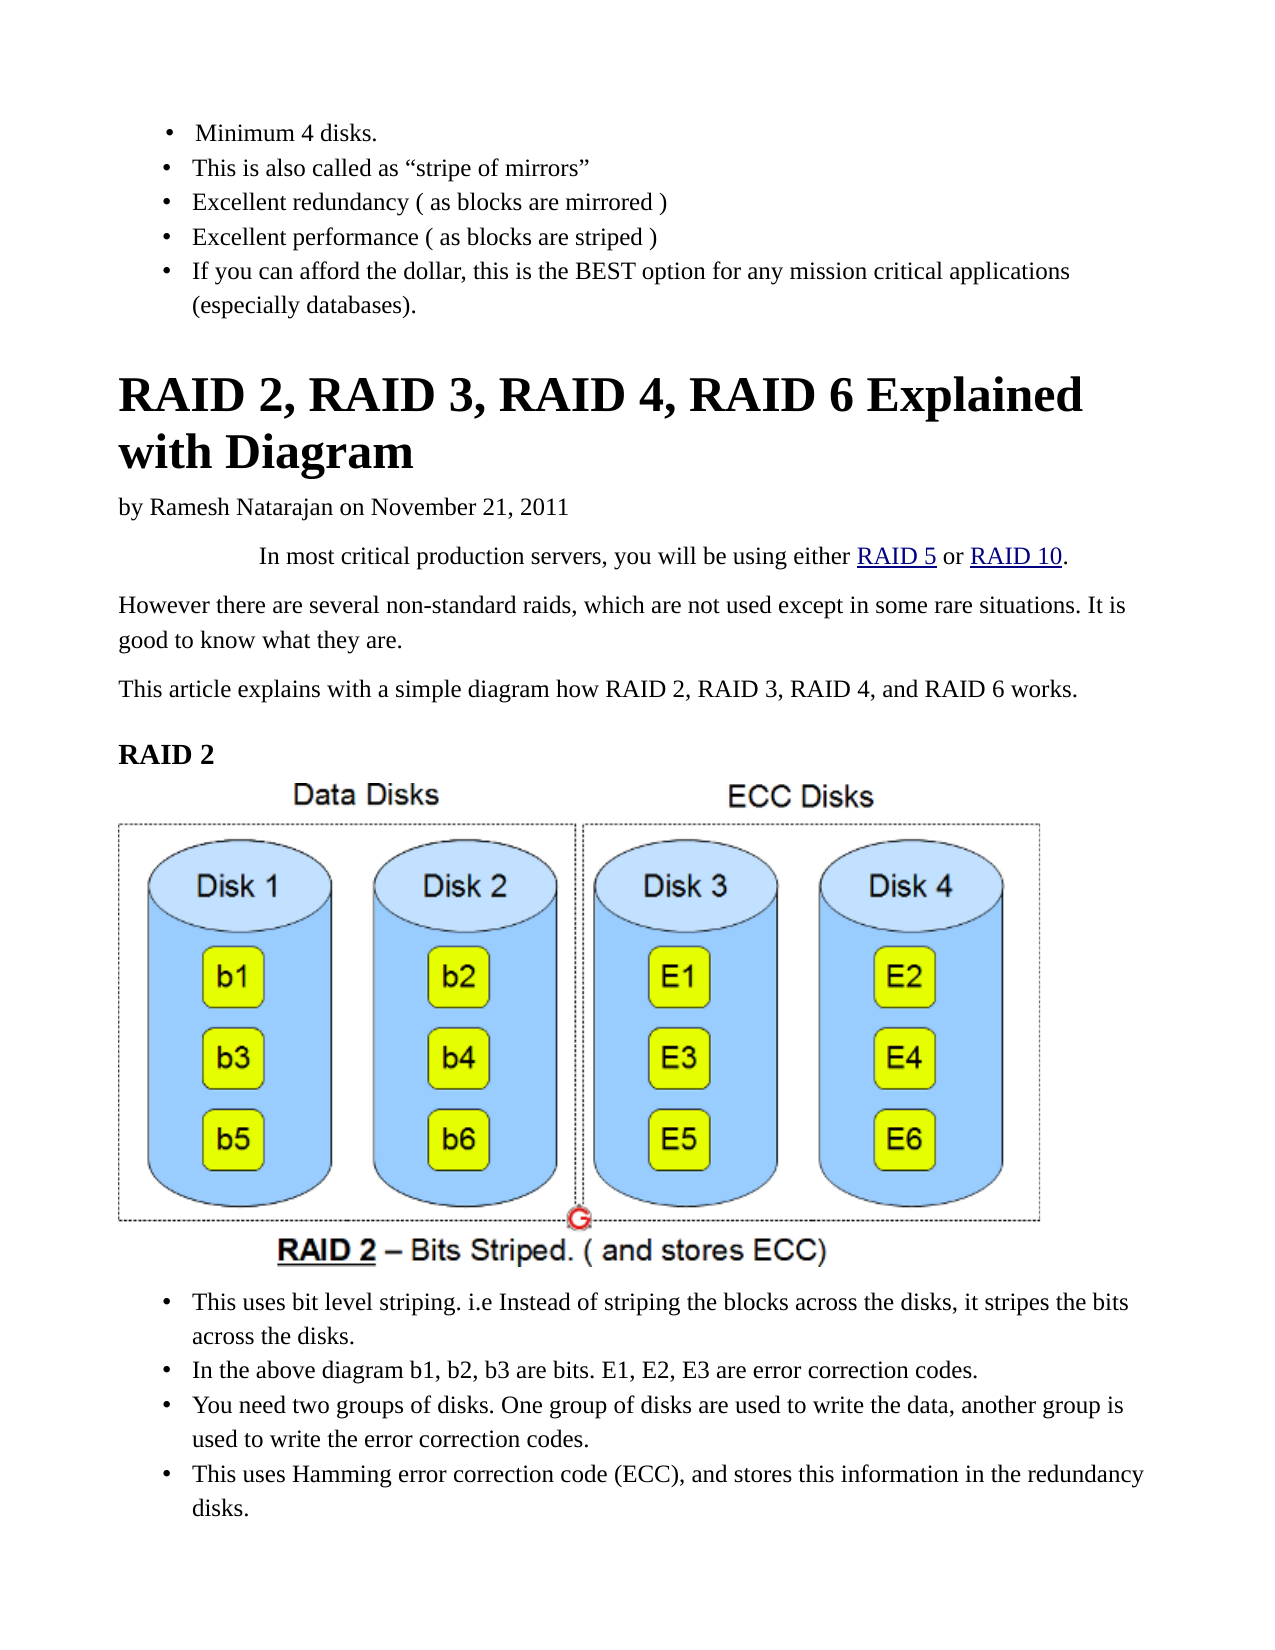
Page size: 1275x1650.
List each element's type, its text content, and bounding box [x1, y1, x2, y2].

list In the above diagram b1, b2, b3 are bits. E1, E2, E3 are error correction codes. [162, 1356, 1157, 1384]
list This is also called as “stripe of mirrors” [162, 153, 1157, 181]
text This article explains with a simple diagram how RAID 2, RAID 3, RAID 4, and RAID 6 works. [118, 674, 1157, 702]
picture [118, 783, 1040, 1267]
text However there are several non-standard raids, which are not used except in some rare situations. It is good to know what they are. [118, 590, 1157, 653]
list This uses bit level striping. i.e Instead of striping the blocks across the disks, it stripes the bits across the disks. [162, 1287, 1157, 1350]
list This uses Hamming error correction code (ECC), and stores this information in the redundancy disks. [162, 1459, 1157, 1522]
text by Ramesh Natarajan on November 21, 2011 [118, 492, 1157, 521]
subtitle RAID 2 [118, 737, 1157, 771]
list Excellent performance ( as blocks are striped ) [162, 222, 1157, 250]
subtitle RAID 2, RAID 3, RAID 4, RAID 6 Explained with Diagram [118, 364, 1157, 479]
text In most critical production servers, you will be using either RAID 5 or RAID 10. [118, 541, 1157, 570]
list Minimum 4 disks. [165, 118, 1157, 147]
list If you can afford the dollar, this is the BEST option for any mission critical applications (especially databases). [162, 256, 1157, 319]
list You need two groups of disks. One group of disks are used to write the data, another group is used to write the error correction codes. [162, 1390, 1157, 1453]
list Excellent redundancy ( as blocks are mirrored ) [162, 187, 1157, 216]
